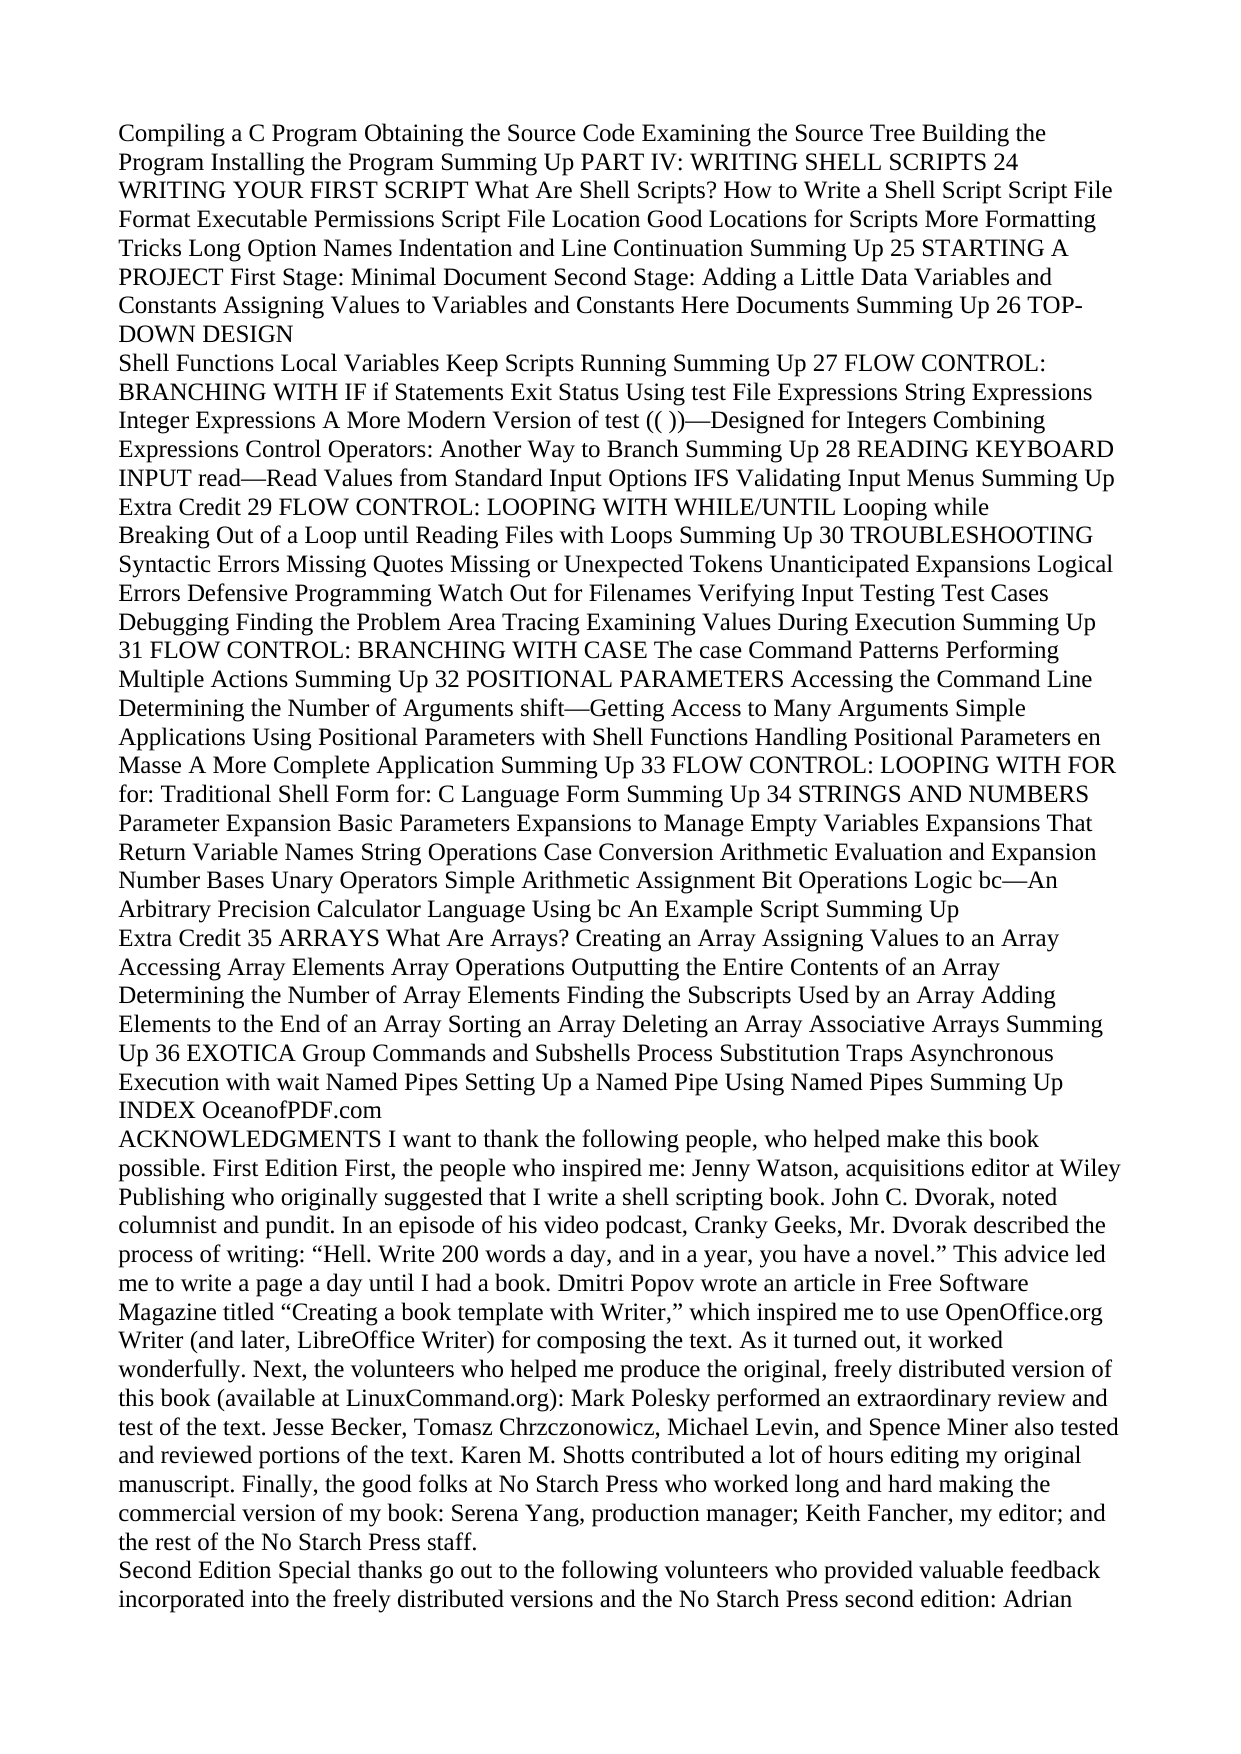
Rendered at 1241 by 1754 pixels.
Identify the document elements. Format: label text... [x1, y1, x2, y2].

text Compiling a C Program Obtaining the Source Code Examining the Source Tree Building the Program Installing the Program Summing Up PART IV: WRITING SHELL SCRIPTS 24 WRITING YOUR FIRST SCRIPT What Are Shell Scripts? How to Write a Shell Script Script File Format Executable Permissions Script File Location Good Locations for Scripts More Formatting Tricks Long Option Names Indentation and Line Continuation Summing Up 25 STARTING A PROJECT First Stage: Minimal Document Second Stage: Adding a Little Data Variables and Constants Assigning Values to Variables and Constants Here Documents Summing Up 26 TOP-DOWN DESIGN [118, 118, 1122, 348]
text Determining the Number of Arguments shift—Getting Access to Many Arguments Simple Applications Using Positional Parameters with Shell Functions Handling Positional Parameters en Masse A More Complete Application Summing Up 33 FLOW CONTROL: LOOPING WITH FOR for: Traditional Shell Form for: C Language Form Summing Up 34 STRINGS AND NUMBERS Parameter Expansion Basic Parameters Expansions to Manage Empty Variables Expansions That Return Variable Names String Operations Case Conversion Arithmetic Evaluation and Expansion Number Bases Unary Operators Simple Arithmetic Assignment Bit Operations Logic bc—An Arbitrary Precision Calculator Language Using bc An Example Script Summing Up [118, 693, 1122, 923]
text Second Edition Special thanks go out to the following volunteers who provided valuable feedback incorporated into the freely distributed versions and the No Starch Press second edition: Adrian [118, 1556, 1122, 1613]
text Breaking Out of a Loop until Reading Files with Loops Summing Up 30 TROUBLESHOOTING Syntactic Errors Missing Quotes Missing or Unexpected Tokens Unanticipated Expansions Logical Errors Defensive Programming Watch Out for Filenames Verifying Input Testing Test Cases Debugging Finding the Problem Area Tracing Examining Values During Execution Summing Up 31 FLOW CONTROL: BRANCHING WITH CASE The case Command Patterns Performing Multiple Actions Summing Up 32 POSITIONAL PARAMETERS Accessing the Command Line [118, 521, 1122, 693]
text Extra Credit 35 ARRAYS What Are Arrays? Creating an Array Assigning Values to an Array Accessing Array Elements Array Operations Outputting the Entire Contents of an Array Determining the Number of Array Elements Finding the Subscripts Used by an Array Adding Elements to the End of an Array Sorting an Array Deleting an Array Associative Arrays Summing Up 36 EXOTICA Group Commands and Subshells Process Substitution Traps Asynchronous Execution with wait Named Pipes Setting Up a Named Pipe Using Named Pipes Summing Up INDEX OceanofPDF.com [118, 923, 1122, 1124]
text ACKNOWLEDGMENTS I want to thank the following people, who helped make this book possible. First Edition First, the people who inspired me: Jenny Watson, acquisitions editor at Wiley Publishing who originally suggested that I write a shell scripting book. John C. Dvorak, noted columnist and pundit. In an episode of his video podcast, Cranky Geeks, Mr. Dvorak described the process of writing: “Hell. Write 200 words a day, and in a year, you have a novel.” This advice led me to write a page a day until I had a book. Dmitri Popov wrote an article in Free Software Magazine titled “Creating a book template with Writer,” which inspired me to use OpenOffice.org Writer (and later, LibreOffice Writer) for composing the text. As it turned out, it worked wonderfully. Next, the volunteers who helped me produce the original, freely distributed version of this book (available at LinuxCommand.org): Mark Polesky performed an extraordinary review and test of the text. Jesse Becker, Tomasz Chrzczonowicz, Michael Levin, and Spence Miner also tested and reviewed portions of the text. Karen M. Shotts contributed a lot of hours editing my original manuscript. Finally, the good folks at No Starch Press who worked long and hard making the commercial version of my book: Serena Yang, production manager; Keith Fancher, my editor; and the rest of the No Starch Press staff. [118, 1124, 1122, 1556]
text Shell Functions Local Variables Keep Scripts Running Summing Up 27 FLOW CONTROL: BRANCHING WITH IF if Statements Exit Status Using test File Expressions String Expressions Integer Expressions A More Modern Version of test (( ))—Designed for Integers Combining Expressions Control Operators: Another Way to Branch Summing Up 28 READING KEYBOARD INPUT read—Read Values from Standard Input Options IFS Validating Input Menus Summing Up Extra Credit 29 FLOW CONTROL: LOOPING WITH WHILE/UNTIL Looping while [118, 348, 1122, 521]
